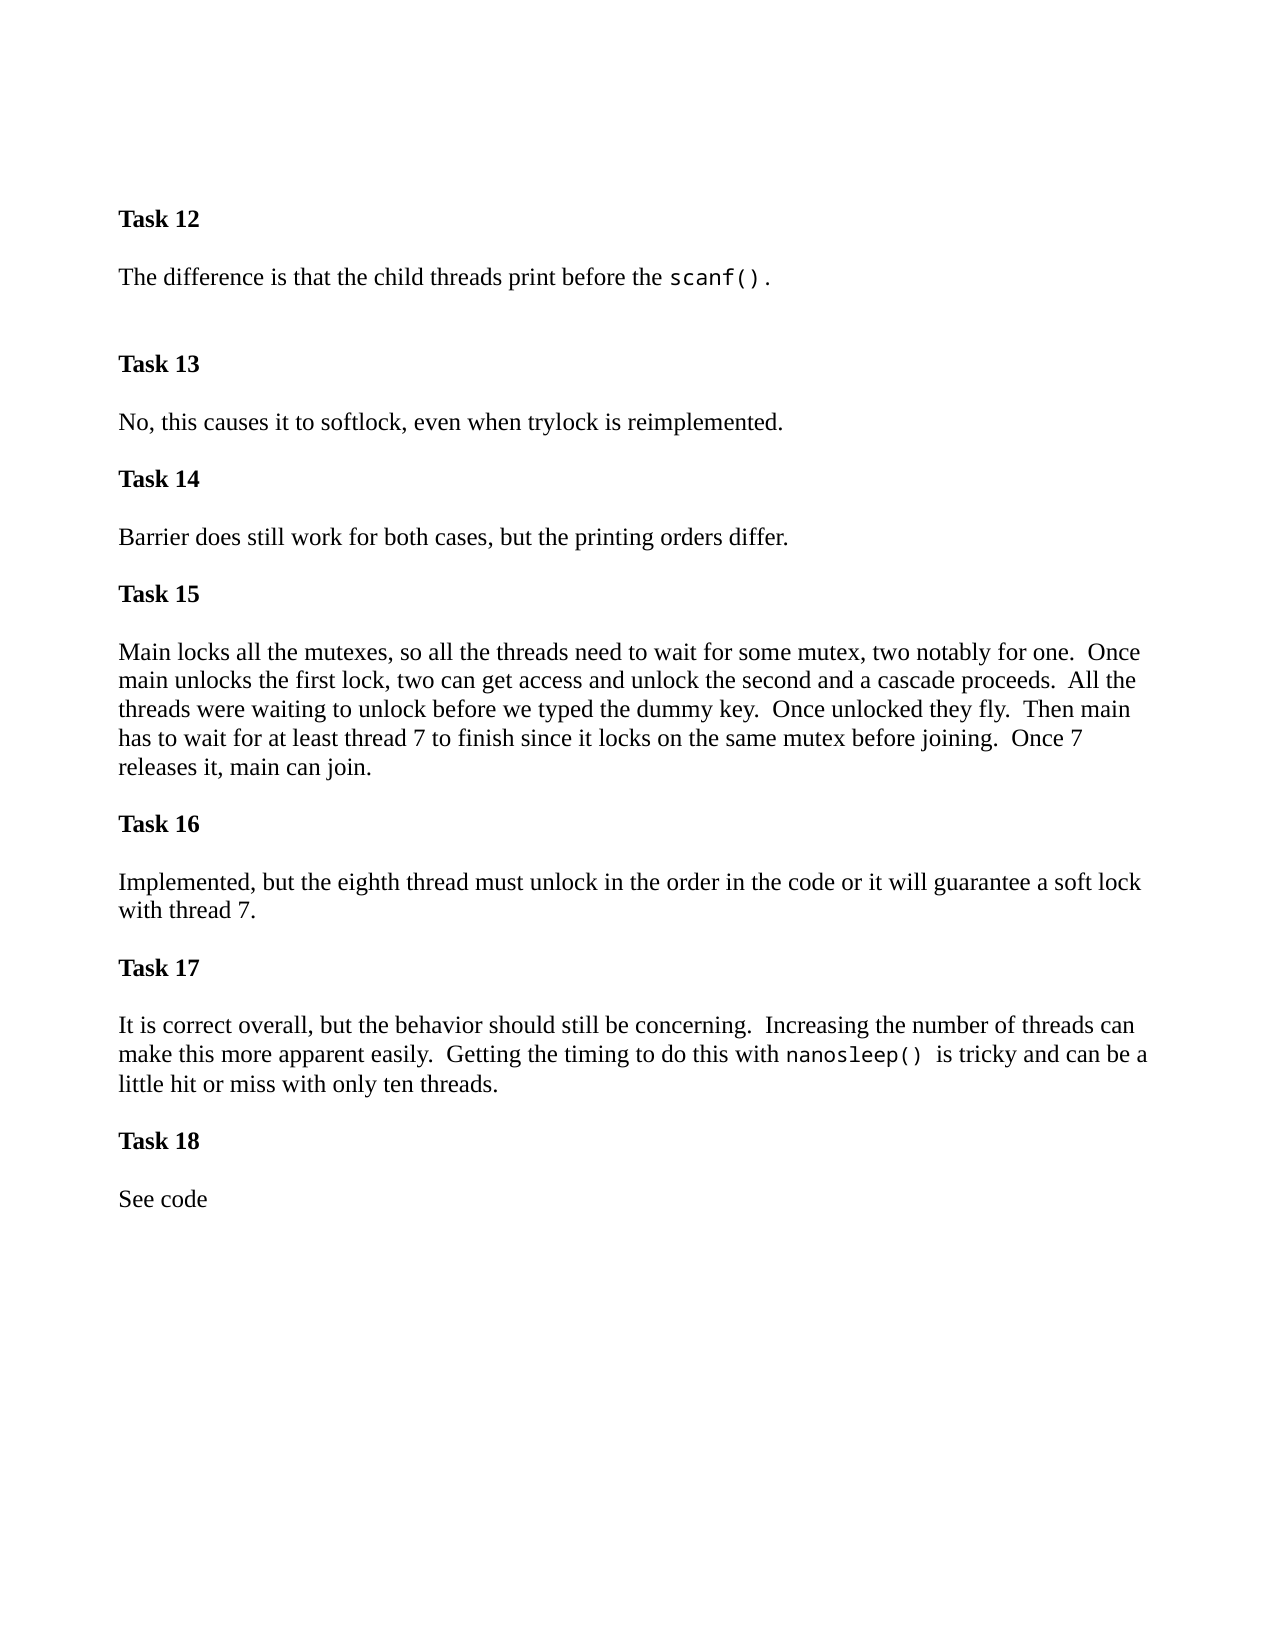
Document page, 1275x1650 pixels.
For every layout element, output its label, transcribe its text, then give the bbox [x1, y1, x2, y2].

text Task 18 [118, 1126, 1157, 1155]
text The difference is that the child threads print before the scanf(). [118, 262, 1157, 292]
text Task 15 [118, 579, 1157, 608]
text No, this causes it to softlock, even when trylock is reimplemented. [118, 407, 1157, 435]
text Task 17 [118, 953, 1157, 982]
text Task 14 [118, 464, 1157, 493]
text Barrier does still work for both cases, but the printing orders differ. [118, 522, 1157, 550]
text It is correct overall, but the behavior should still be concerning. Increasing the number of threads can make this more apparent easily. Getting the timing to do this with nanosleep() is tricky and can be a little hit or miss with only ten threads. [118, 1010, 1157, 1097]
text Task 16 [118, 809, 1157, 838]
text Main locks all the mutexes, so all the threads need to wait for some mutex, two notably for one. Once main unlocks the first lock, two can get access and unlock the second and a cascade proceeds. All the threads were waiting to unlock before we typed the dummy key. Once unlocked they fly. Then main has to wait for at least thread 7 to finish since it locks on the same mutex before joining. Once 7 releases it, main can join. [118, 637, 1157, 780]
text Implemented, but the eighth thread must unlock in the order in the code or it will guarantee a soft lock with thread 7. [118, 867, 1157, 924]
text Task 13 [118, 349, 1157, 378]
text Task 12 [118, 204, 1157, 233]
text See code [118, 1184, 1157, 1212]
